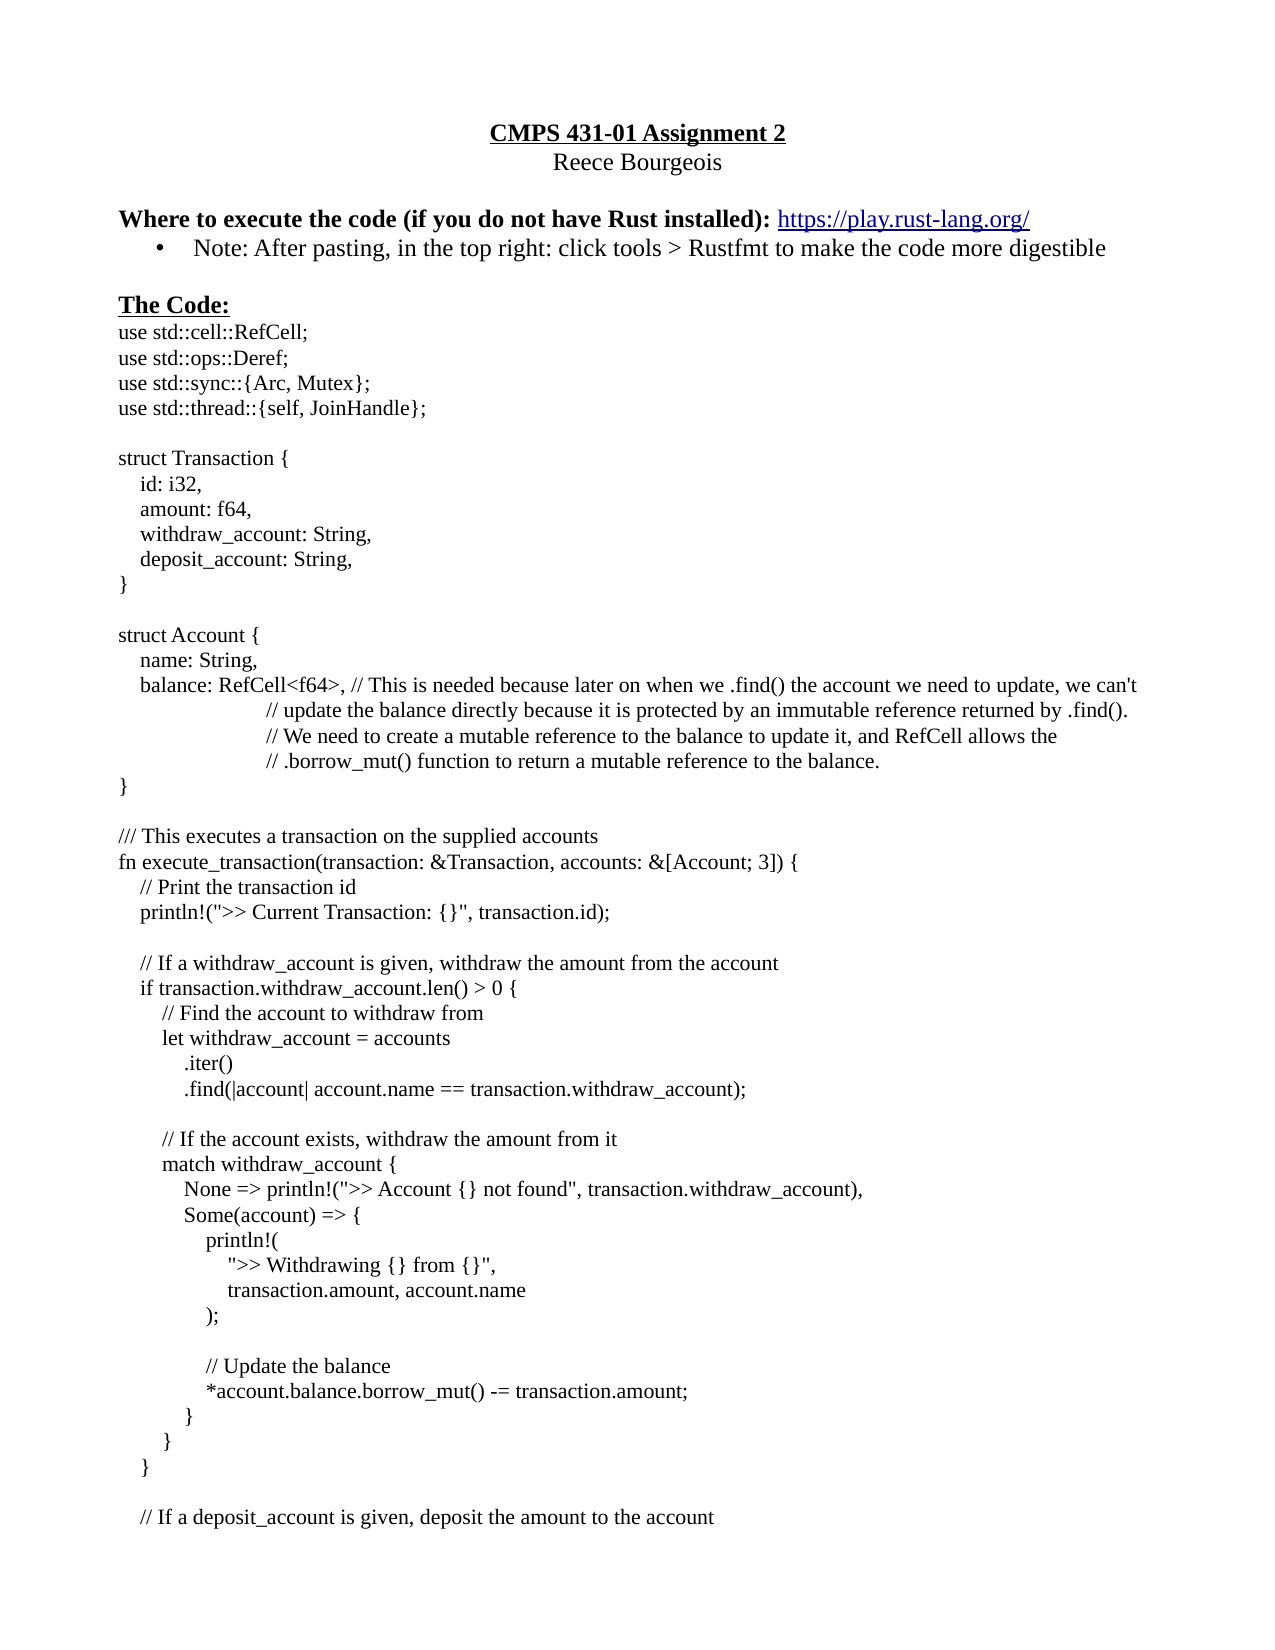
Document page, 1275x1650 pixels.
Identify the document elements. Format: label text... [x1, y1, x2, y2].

text // If a withdraw_account is given, withdraw the amount from the account [118, 949, 1157, 975]
list Note: After pasting, in the top right: click tools > Rustfmt to make the code more digestible [156, 233, 1157, 262]
text use std::ops::Deref; [118, 344, 1157, 370]
text // update the balance directly because it is protected by an immutable reference returned by .find(). [118, 697, 1157, 723]
text ">> Withdrawing {} from {}", [118, 1252, 1157, 1277]
text // If the account exists, withdraw the amount from it [118, 1126, 1157, 1151]
text .find(|account| account.name == transaction.withdraw_account); [118, 1076, 1157, 1101]
text use std::thread::{self, JoinHandle}; [118, 395, 1157, 420]
text } [118, 773, 1157, 798]
text transaction.amount, account.name [118, 1277, 1157, 1302]
text /// This executes a transaction on the supplied accounts [118, 823, 1157, 849]
text println!(">> Current Transaction: {}", transaction.id); [118, 899, 1157, 924]
text amount: f64, [118, 496, 1157, 521]
text use std::sync::{Arc, Mutex}; [118, 370, 1157, 395]
text println!( [118, 1227, 1157, 1252]
text use std::cell::RefCell; [118, 319, 1157, 344]
text Where to execute the code (if you do not have Rust installed): https://play.rust-lang.org/ [118, 204, 1157, 233]
text deposit_account: String, [118, 546, 1157, 571]
text name: String, [118, 647, 1157, 672]
text Reece Bourgeois [118, 147, 1157, 176]
text CMPS 431-01 Assignment 2 [118, 118, 1157, 147]
text id: i32, [118, 471, 1157, 496]
text struct Transaction { [118, 445, 1157, 471]
text // We need to create a mutable reference to the balance to update it, and RefCell allows the [118, 723, 1157, 748]
text // Print the transaction id [118, 874, 1157, 899]
text let withdraw_account = accounts [118, 1025, 1157, 1050]
text } [118, 571, 1157, 597]
text } [118, 1403, 1157, 1428]
text The Code: [118, 291, 1157, 319]
text // Update the balance [118, 1353, 1157, 1378]
text // Find the account to withdraw from [118, 1000, 1157, 1025]
text // If a deposit_account is given, deposit the amount to the account [118, 1504, 1157, 1529]
text if transaction.withdraw_account.len() > 0 { [118, 975, 1157, 1000]
text fn execute_transaction(transaction: &Transaction, accounts: &[Account; 3]) { [118, 849, 1157, 874]
text None => println!(">> Account {} not found", transaction.withdraw_account), [118, 1176, 1157, 1202]
text *account.balance.borrow_mut() -= transaction.amount; [118, 1378, 1157, 1403]
text ); [118, 1302, 1157, 1328]
text // .borrow_mut() function to return a mutable reference to the balance. [118, 748, 1157, 773]
text } [118, 1428, 1157, 1454]
text match withdraw_account { [118, 1151, 1157, 1176]
text .iter() [118, 1050, 1157, 1076]
text Some(account) => { [118, 1202, 1157, 1227]
text struct Account { [118, 622, 1157, 647]
text } [118, 1454, 1157, 1479]
text withdraw_account: String, [118, 521, 1157, 546]
text balance: RefCell<f64>, // This is needed because later on when we .find() the account we need to update, we can't [118, 672, 1157, 697]
